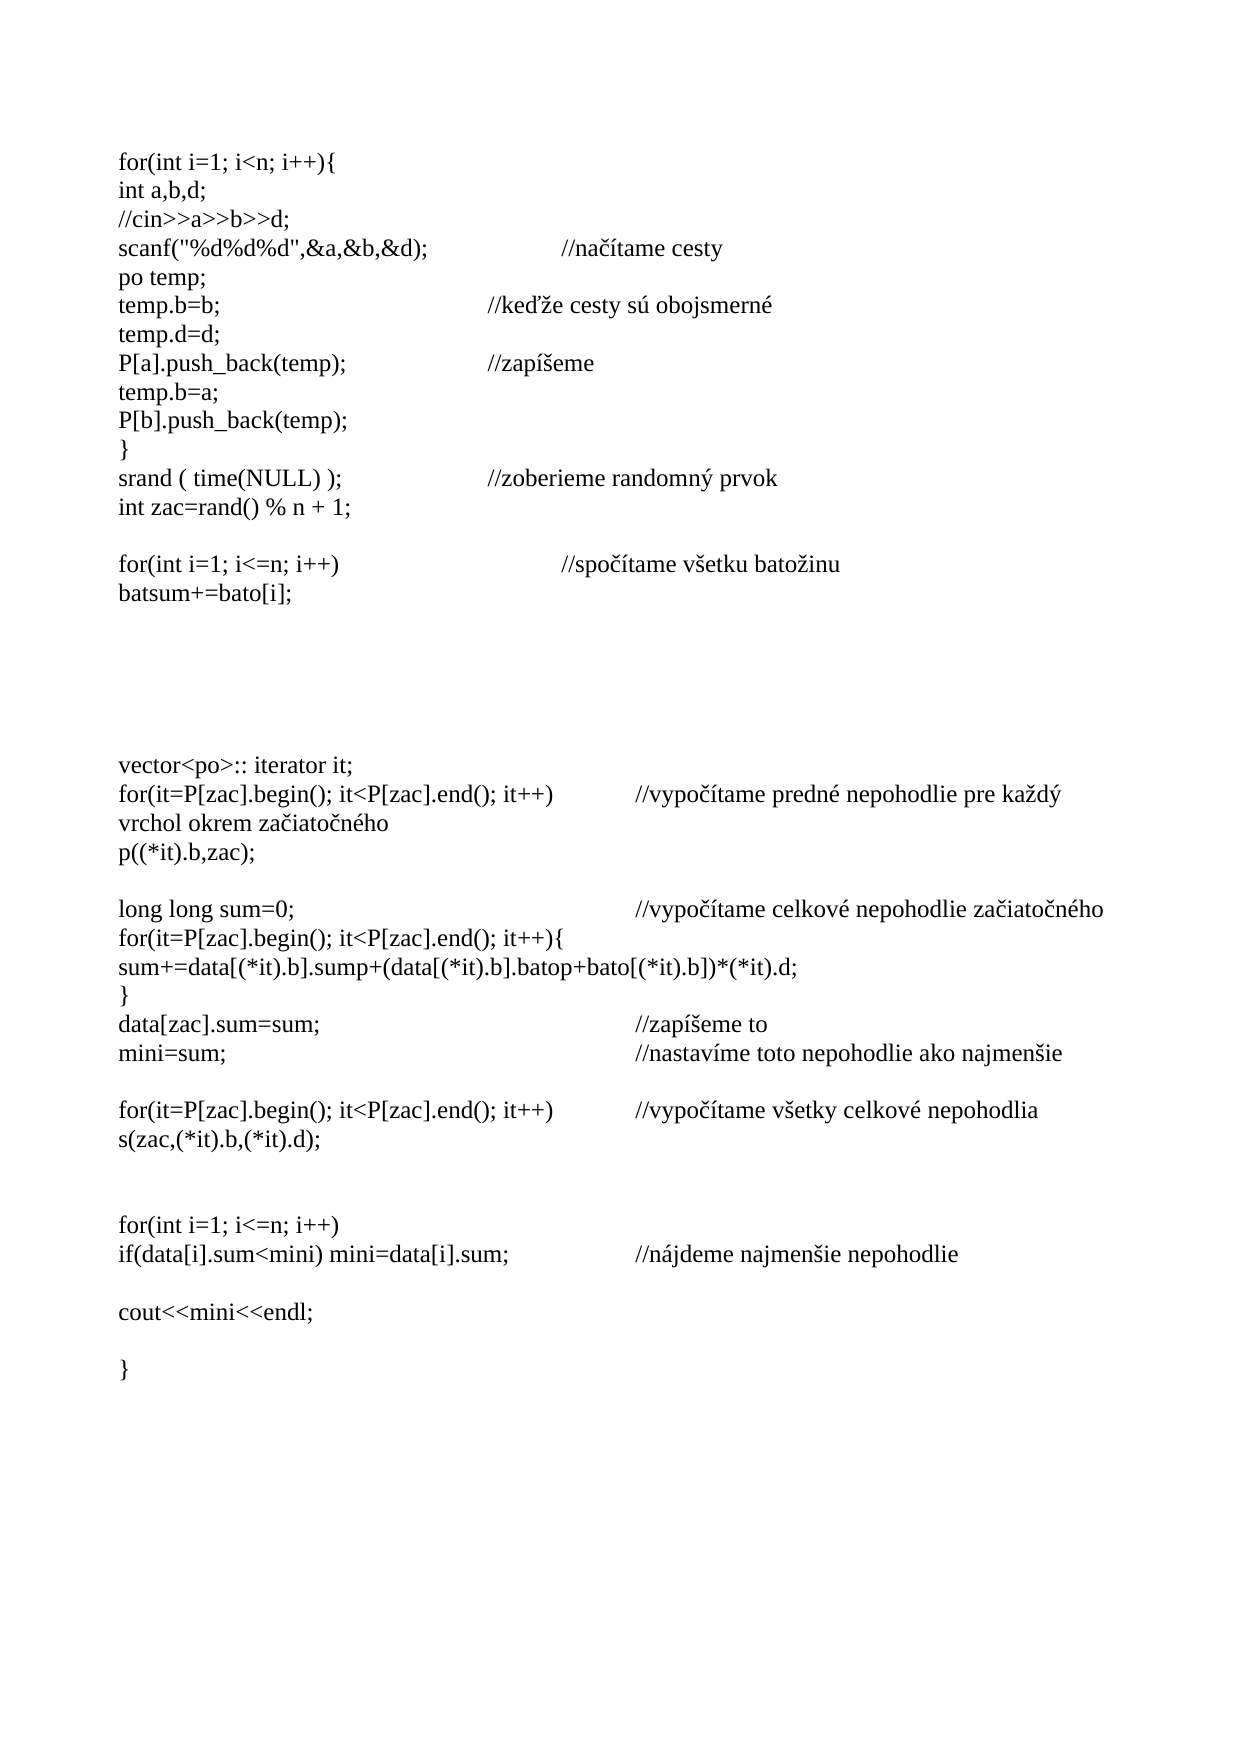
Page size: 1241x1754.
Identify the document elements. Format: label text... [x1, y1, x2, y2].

text //cin>>a>>b>>d; [118, 204, 1122, 233]
text long long sum=0; //vypočítame celkové nepohodlie začiatočného [118, 894, 1122, 923]
text p((*it).b,zac); [118, 837, 1122, 866]
text temp.b=a; [118, 377, 1122, 406]
text if(data[i].sum<mini) mini=data[i].sum; //nájdeme najmenšie nepohodlie [118, 1239, 1122, 1268]
text po temp; [118, 262, 1122, 291]
text data[zac].sum=sum; //zapíšeme to [118, 1009, 1122, 1038]
text temp.d=d; [118, 319, 1122, 348]
text sum+=data[(*it).b].sump+(data[(*it).b].batop+bato[(*it).b])*(*it).d; [118, 952, 1122, 981]
text } [118, 981, 1122, 1009]
text batsum+=bato[i]; [118, 578, 1122, 607]
text int zac=rand() % n + 1; [118, 492, 1122, 521]
text vector<po>:: iterator it; [118, 751, 1122, 779]
text for(int i=1; i<n; i++){ [118, 147, 1122, 176]
text for(it=P[zac].begin(); it<P[zac].end(); it++) //vypočítame predné nepohodlie pre každý vrchol okrem začiatočného [118, 779, 1122, 837]
text cout<<mini<<endl; [118, 1297, 1122, 1326]
text } [118, 434, 1122, 463]
text temp.b=b; //keďže cesty sú obojsmerné [118, 291, 1122, 319]
text for(int i=1; i<=n; i++) //spočítame všetku batožinu [118, 549, 1122, 578]
text scanf("%d%d%d",&a,&b,&d); //načítame cesty [118, 233, 1122, 262]
text int a,b,d; [118, 176, 1122, 204]
text for(it=P[zac].begin(); it<P[zac].end(); it++) //vypočítame všetky celkové nepohodlia [118, 1096, 1122, 1124]
text } [118, 1354, 1122, 1383]
text P[a].push_back(temp); //zapíšeme [118, 348, 1122, 377]
text s(zac,(*it).b,(*it).d); [118, 1124, 1122, 1153]
text for(it=P[zac].begin(); it<P[zac].end(); it++){ [118, 923, 1122, 952]
text mini=sum; //nastavíme toto nepohodlie ako najmenšie [118, 1038, 1122, 1067]
text for(int i=1; i<=n; i++) [118, 1211, 1122, 1239]
text srand ( time(NULL) ); //zoberieme randomný prvok [118, 463, 1122, 492]
text P[b].push_back(temp); [118, 406, 1122, 434]
